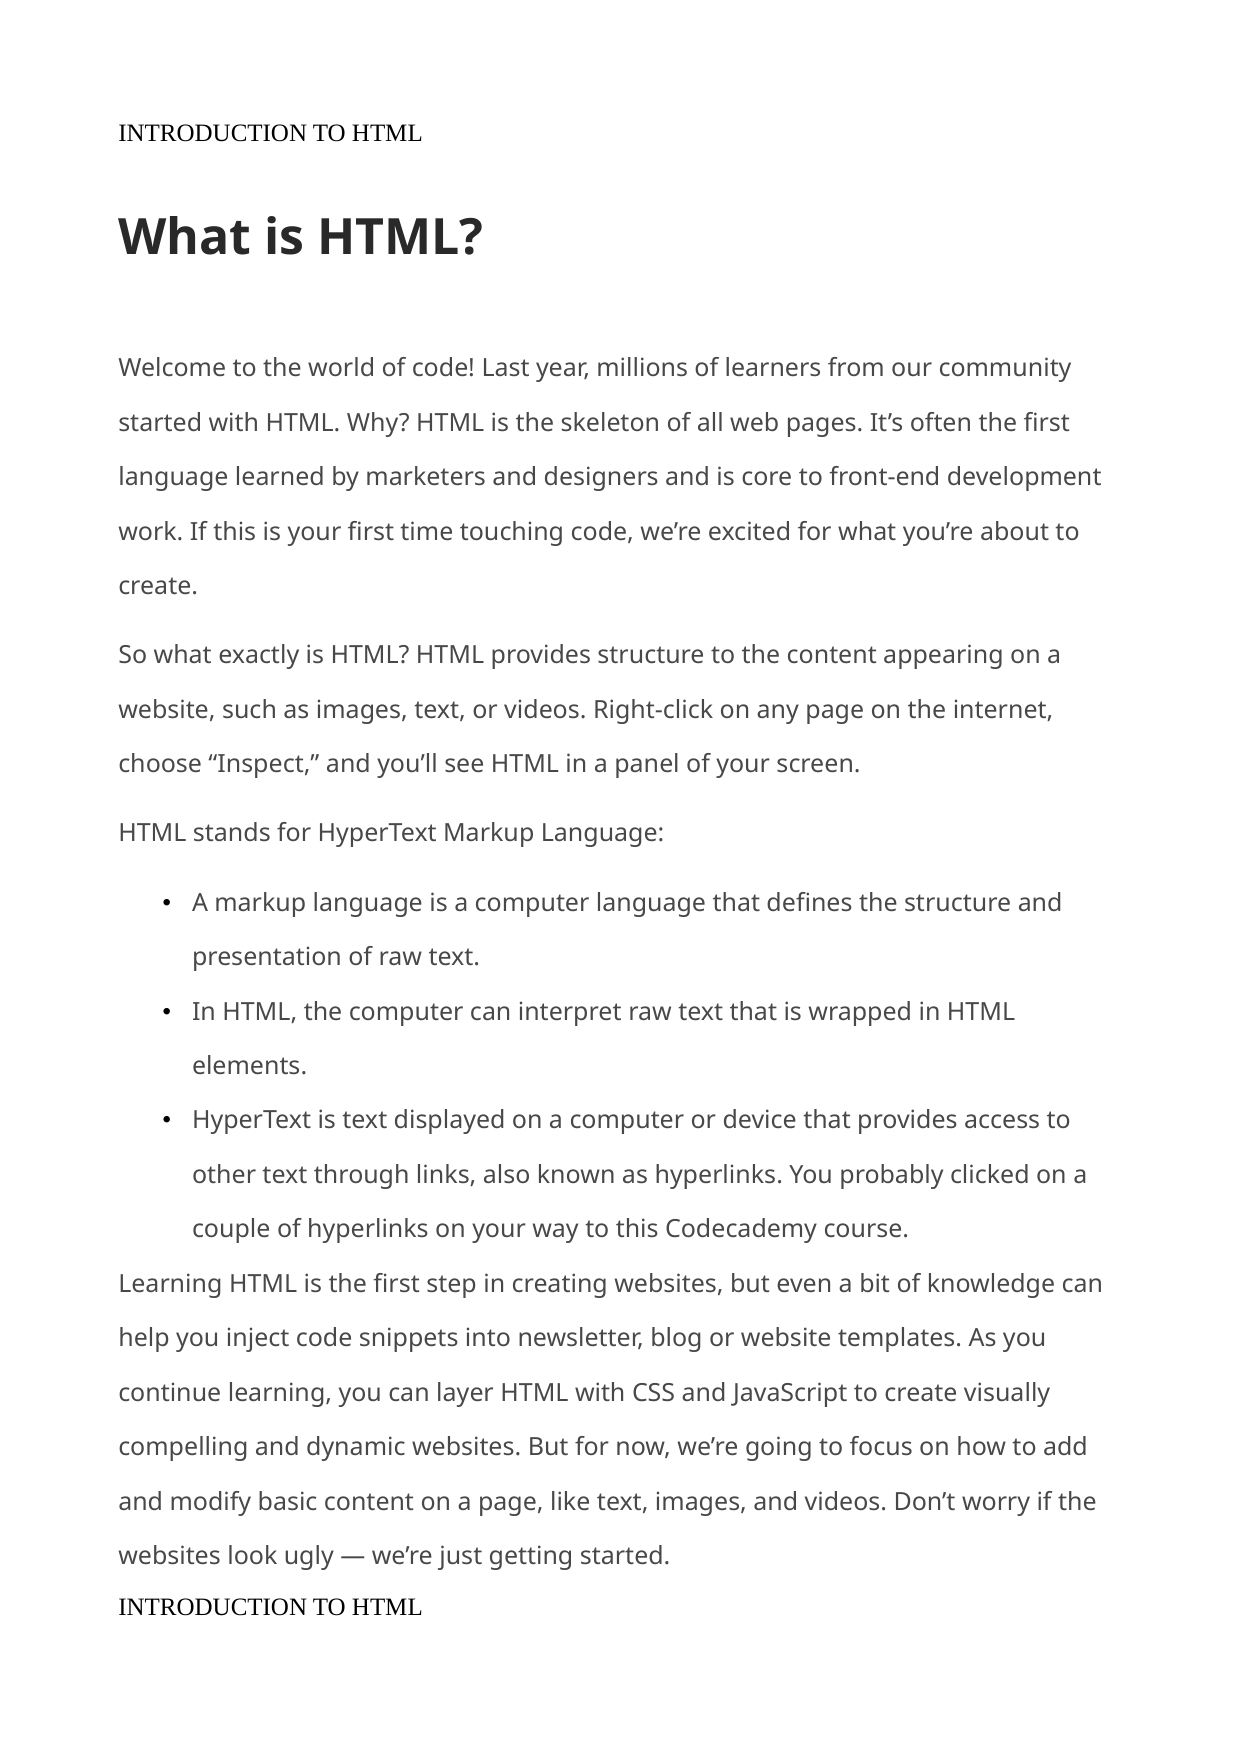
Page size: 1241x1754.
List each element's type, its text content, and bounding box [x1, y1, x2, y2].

subtitle What is HTML? [118, 201, 1122, 269]
text Welcome to the world of code! Last year, millions of learners from our community started with HTML. Why? HTML is the skeleton of all web pages. It’s often the first language learned by marketers and designers and is core to front-end development work. If this is your first time touching code, we’re excited for what you’re about to create. [118, 350, 1122, 602]
text INTRODUCTION TO HTML [118, 1592, 1122, 1621]
text INTRODUCTION TO HTML [118, 118, 1122, 147]
text HTML stands for HyperText Markup Language: [118, 815, 1122, 849]
list A markup language is a computer language that defines the structure and presentation of raw text. [162, 884, 1122, 973]
text Learning HTML is the first step in creating websites, but even a bit of knowledge can help you inject code snippets into newsletter, blog or website templates. As you continue learning, you can layer HTML with CSS and JavaScript to create visually compelling and dynamic websites. But for now, we’re going to focus on how to add and modify basic content on a page, like text, images, and videos. Don’t worry if the websites look ugly — we’re just getting started. [118, 1266, 1122, 1572]
list In HTML, the computer can interpret raw text that is wrapped in HTML elements. [162, 993, 1122, 1082]
list HyperText is text displayed on a computer or device that provides access to other text through links, also known as hyperlinks. You probably clicked on a couple of hyperlinks on your way to this Codecademy course. [162, 1102, 1122, 1245]
text So what exactly is HTML? HTML provides structure to the content appearing on a website, such as images, text, or videos. Right-click on any page on the internet, choose “Inspect,” and you’ll see HTML in a panel of your screen. [118, 637, 1122, 780]
